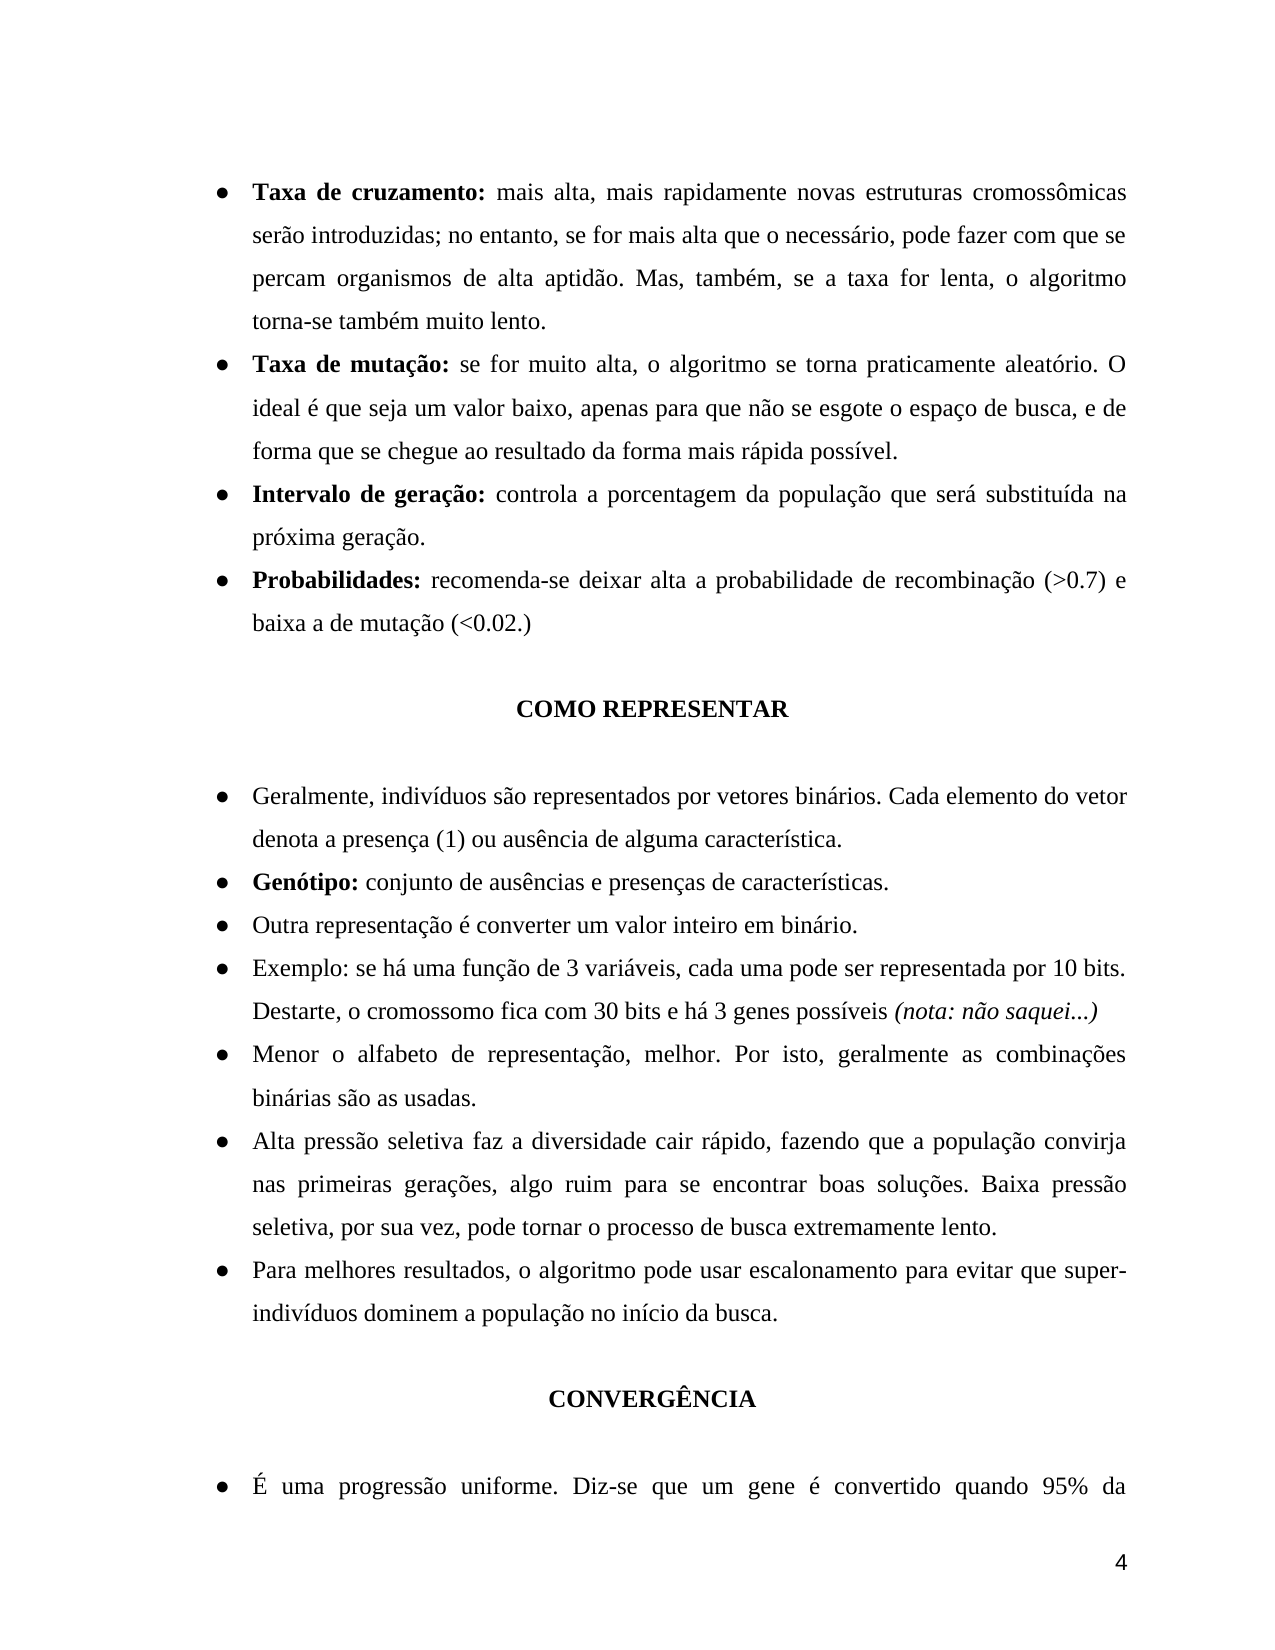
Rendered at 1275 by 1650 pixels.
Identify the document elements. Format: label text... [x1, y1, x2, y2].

list Taxa de cruzamento: mais alta, mais rapidamente novas estruturas cromossômicas serão introduzidas; no entanto, se for mais alta que o necessário, pode fazer com que se percam organismos de alta aptidão. Mas, também, se a taxa for lenta, o algoritmo torna-se também muito lento. [214, 177, 1127, 335]
list Menor o alfabeto de representação, melhor. Por isto, geralmente as combinações binárias são as usadas. [214, 1039, 1127, 1111]
list Outra representação é converter um valor inteiro em binário. [214, 910, 1127, 939]
list Alta pressão seletiva faz a diversidade cair rápido, fazendo que a população convirja nas primeiras gerações, algo ruim para se encontrar boas soluções. Baixa pressão seletiva, por sua vez, pode tornar o processo de busca extremamente lento. [214, 1126, 1127, 1241]
list Exemplo: se há uma função de 3 variáveis, cada uma pode ser representada por 10 bits. Destarte, o cromossomo fica com 30 bits e há 3 genes possíveis (nota: não saquei...) [214, 953, 1127, 1025]
list Para melhores resultados, o algoritmo pode usar escalonamento para evitar que super-indivíduos dominem a população no início da busca. [214, 1255, 1127, 1327]
text COMO REPRESENTAR [177, 694, 1127, 723]
list Probabilidades: recomenda-se deixar alta a probabilidade de recombinação (>0.7) e baixa a de mutação (<0.02.) [214, 565, 1127, 637]
list Intervalo de geração: controla a porcentagem da população que será substituída na próxima geração. [214, 479, 1127, 551]
list Taxa de mutação: se for muito alta, o algoritmo se torna praticamente aleatório. O ideal é que seja um valor baixo, apenas para que não se esgote o espaço de busca, e de forma que se chegue ao resultado da forma mais rápida possível. [214, 349, 1127, 464]
list É uma progressão uniforme. Diz-se que um gene é convertido quando 95% da [214, 1471, 1127, 1499]
list Genótipo: conjunto de ausências e presenças de características. [214, 867, 1127, 896]
list Geralmente, indivíduos são representados por vetores binários. Cada elemento do vetor denota a presença (1) ou ausência de alguma característica. [214, 781, 1127, 853]
text CONVERGÊNCIA [177, 1384, 1127, 1413]
